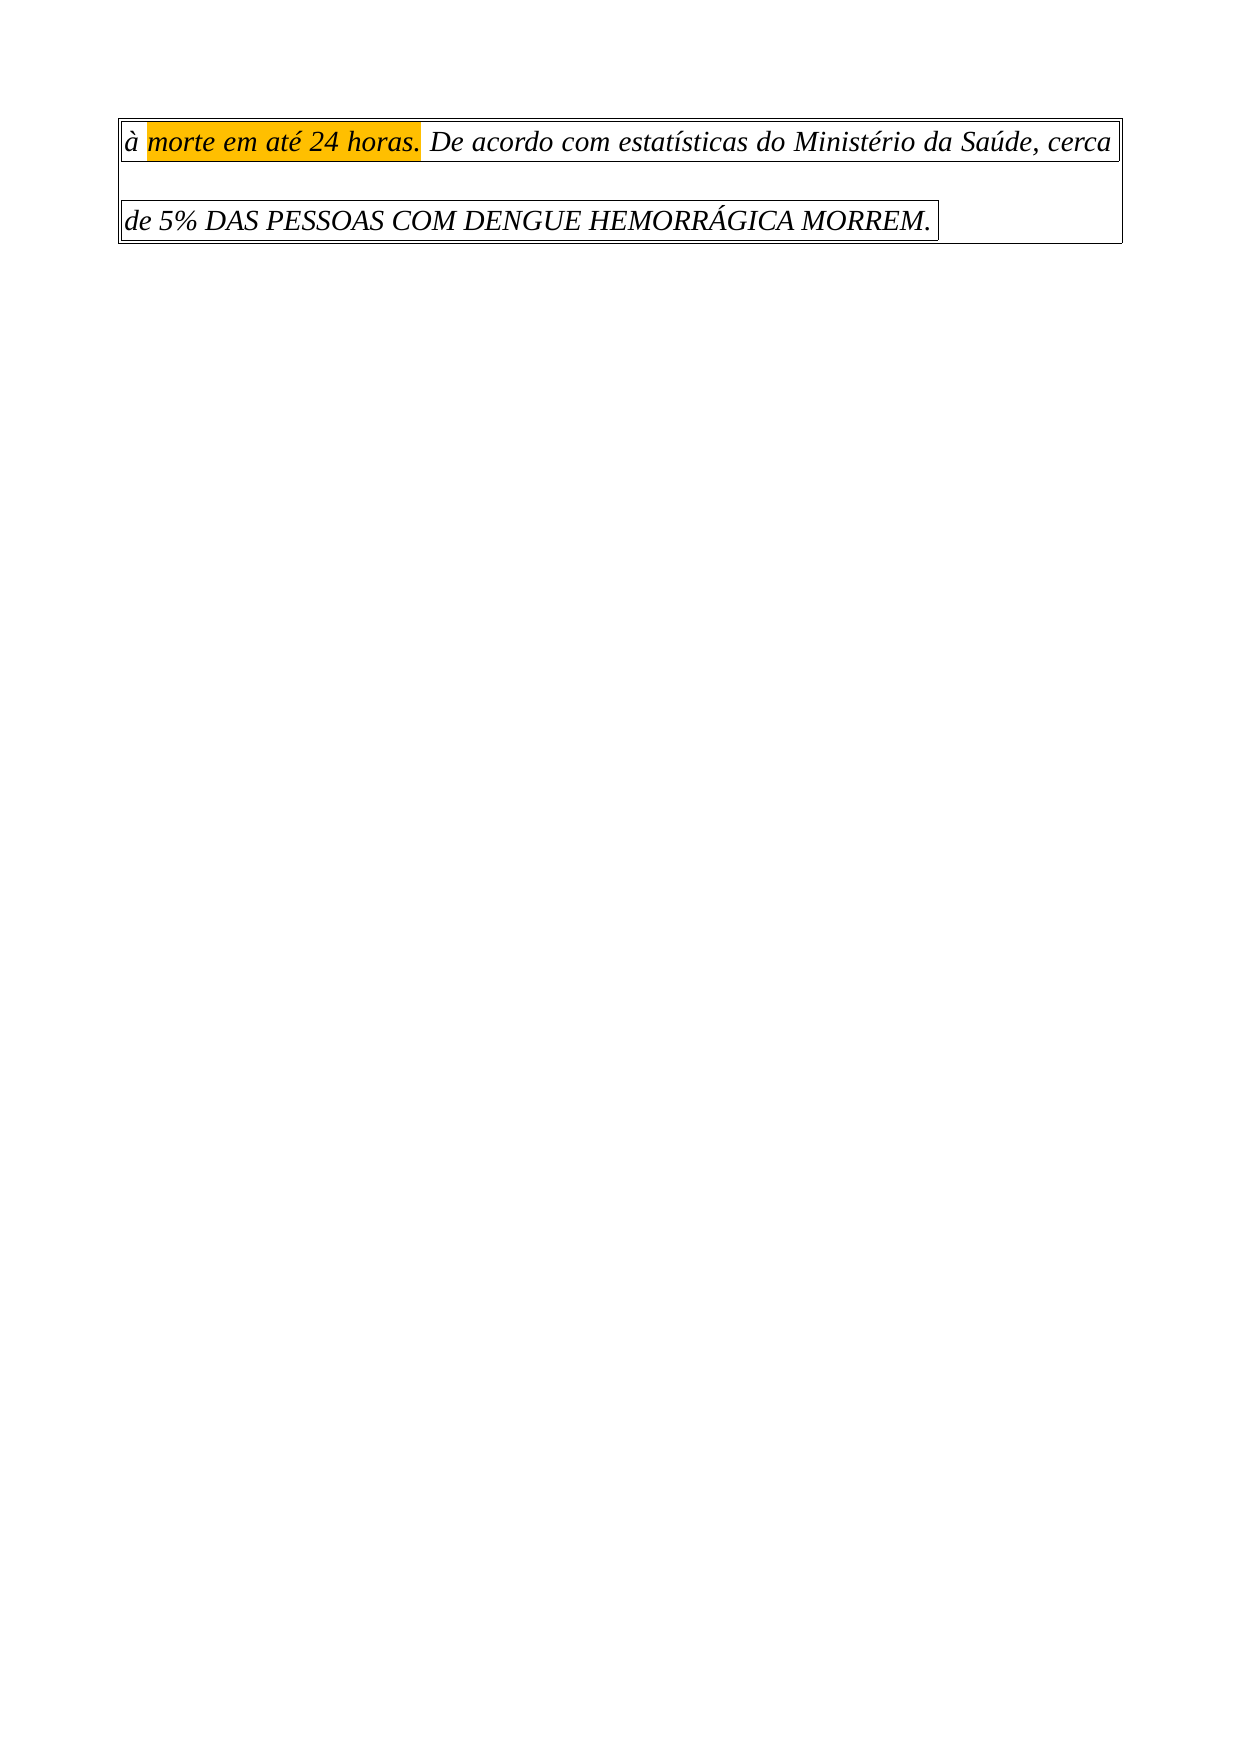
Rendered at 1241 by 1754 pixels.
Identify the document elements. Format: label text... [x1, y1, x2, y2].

text à morte em até 24 horas. De acordo com estatísticas do Ministério da Saúde, cerca de 5% DAS PESSOAS COM DENGUE HEMORRÁGICA MORREM. [119, 119, 1122, 243]
